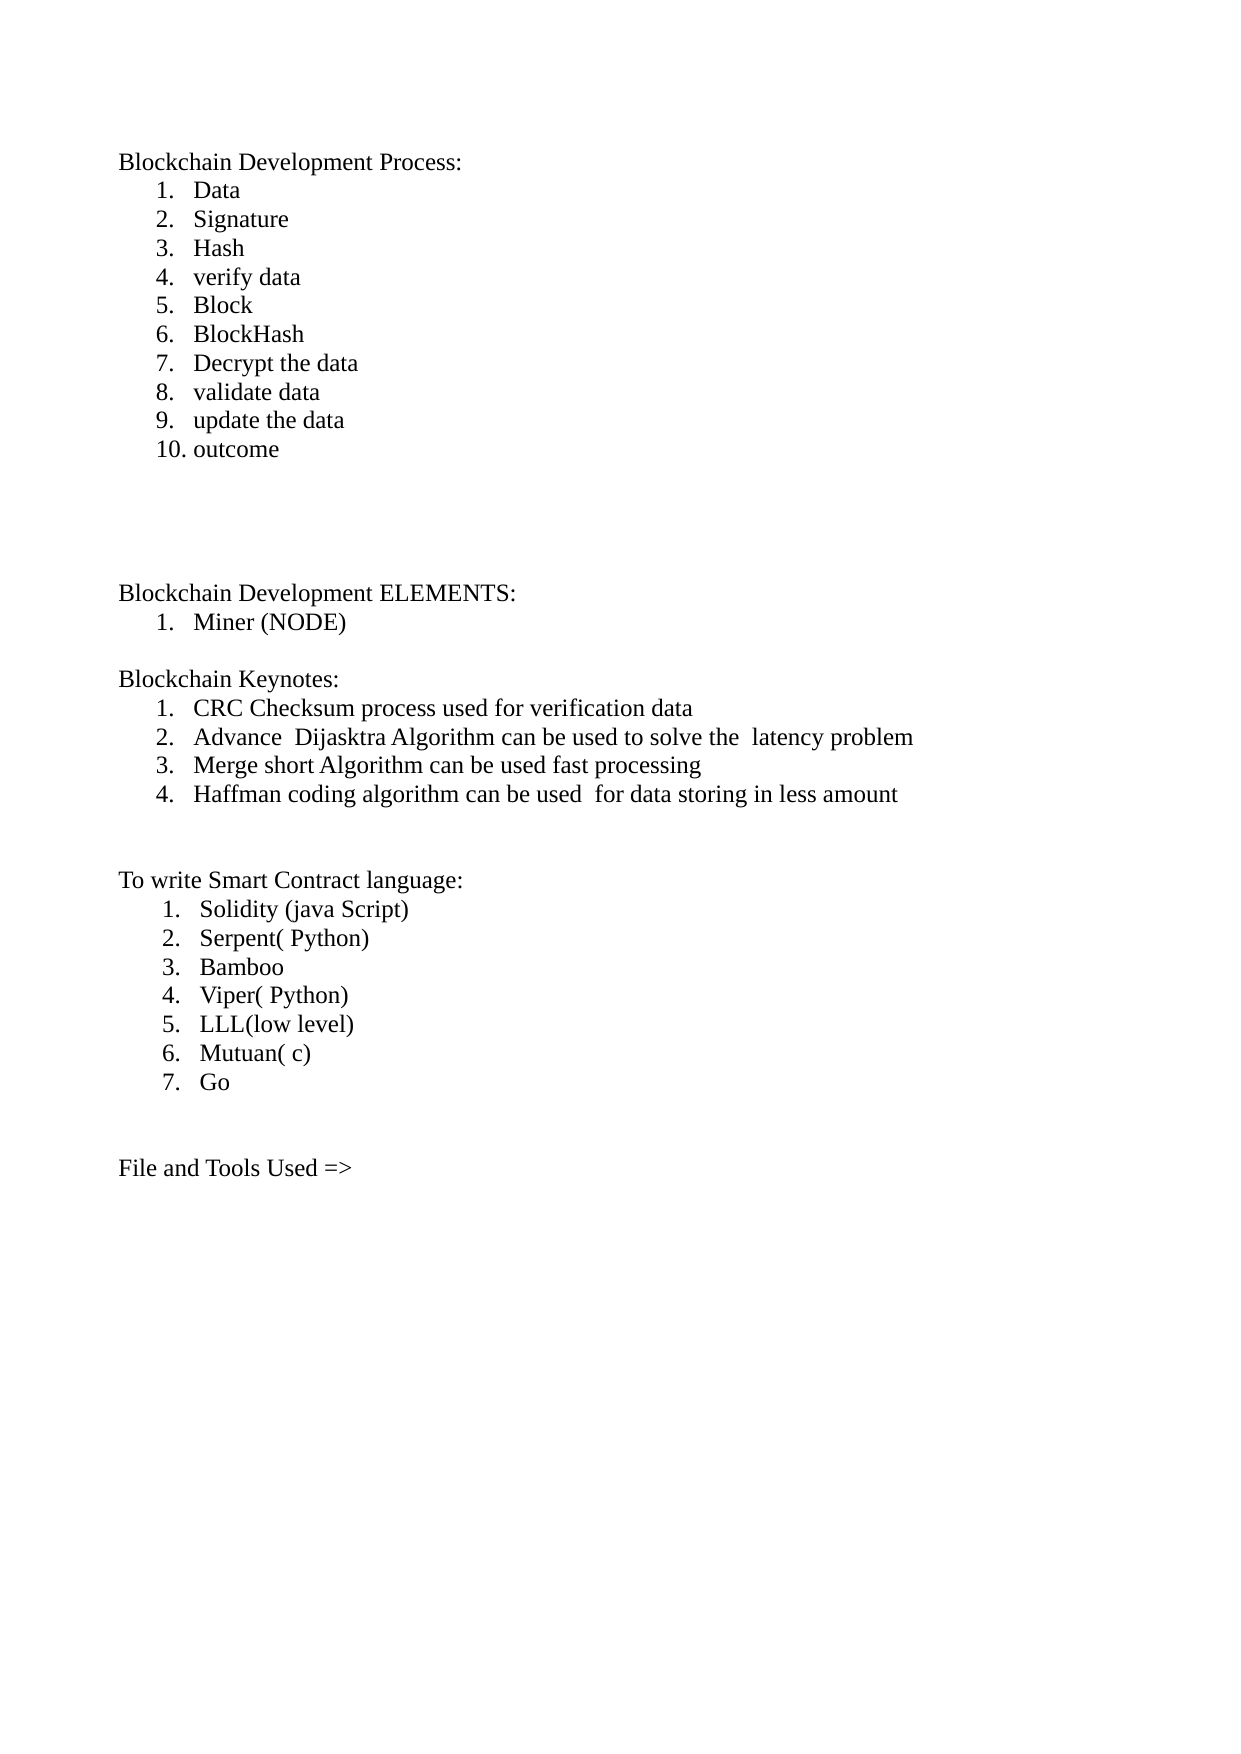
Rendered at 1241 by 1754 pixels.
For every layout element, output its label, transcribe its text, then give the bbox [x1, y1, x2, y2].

text To write Smart Contract language: [118, 866, 1122, 894]
text File and Tools Used => [118, 1153, 1122, 1182]
list Serpent( Python) [162, 923, 1122, 952]
list Data [156, 176, 1122, 204]
list Solidity (java Script) [162, 894, 1122, 923]
list outcome [156, 434, 1122, 463]
list Merge short Algorithm can be used fast processing [156, 751, 1122, 779]
list CRC Checksum process used for verification data [156, 693, 1122, 722]
list validate data [156, 377, 1122, 406]
list update the data [156, 406, 1122, 434]
list Mutuan( c) [162, 1038, 1122, 1067]
list Haffman coding algorithm can be used for data storing in less amount [156, 779, 1122, 808]
list Decrypt the data [156, 348, 1122, 377]
list Advance Dijasktra Algorithm can be used to solve the latency problem [156, 722, 1122, 751]
text Blockchain Development Process: [118, 147, 1122, 176]
list LLL(low level) [162, 1009, 1122, 1038]
list verify data [156, 262, 1122, 291]
text Blockchain Keynotes: [118, 664, 1122, 693]
list Go [162, 1067, 1122, 1096]
list Signature [156, 204, 1122, 233]
list Bamboo [162, 952, 1122, 981]
list Viper( Python) [162, 981, 1122, 1009]
list Miner (NODE) [156, 607, 1122, 664]
list Block [156, 291, 1122, 319]
list Hash [156, 233, 1122, 262]
text Blockchain Development ELEMENTS: [118, 578, 1122, 607]
list BlockHash [156, 319, 1122, 348]
